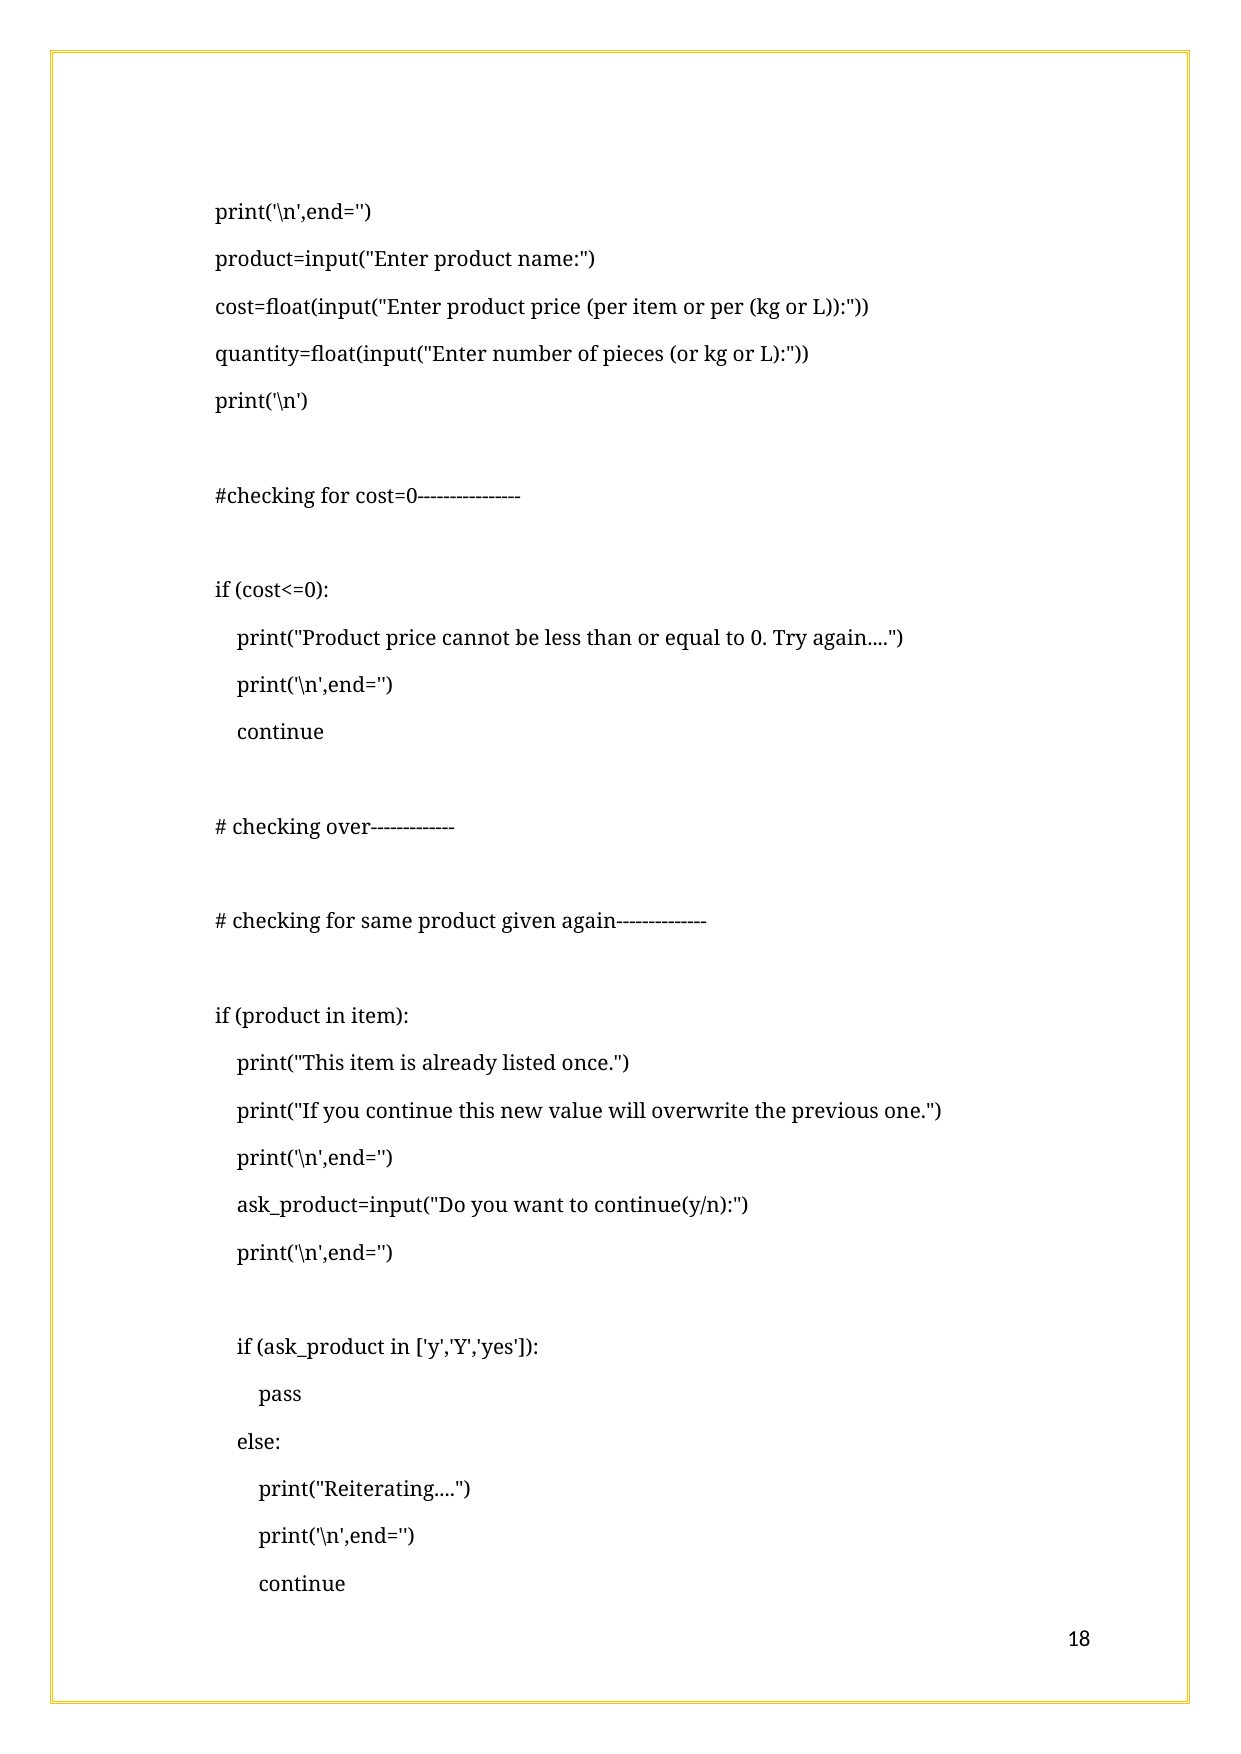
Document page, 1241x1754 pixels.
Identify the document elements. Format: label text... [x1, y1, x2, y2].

text print('\n',end='') [150, 670, 1090, 699]
text pass [150, 1379, 1090, 1408]
text product=input("Enter product name:") [150, 244, 1090, 273]
text ask_product=input("Do you want to continue(y/n):") [150, 1190, 1090, 1219]
text print("Product price cannot be less than or equal to 0. Try again....") [150, 623, 1090, 651]
text if (cost<=0): [150, 576, 1090, 604]
text print("Reiterating....") [150, 1474, 1090, 1503]
text print('\n') [150, 386, 1090, 415]
text print('\n',end='') [150, 1238, 1090, 1266]
text print('\n',end='') [150, 197, 1090, 226]
text print('\n',end='') [150, 1521, 1090, 1550]
text else: [150, 1427, 1090, 1455]
text #checking for cost=0---------------- [150, 481, 1090, 509]
text continue [150, 1569, 1090, 1597]
text # checking over------------- [150, 812, 1090, 841]
text print('\n',end='') [150, 1143, 1090, 1172]
text continue [150, 717, 1090, 746]
text print("If you continue this new value will overwrite the previous one.") [150, 1096, 1090, 1124]
text cost=float(input("Enter product price (per item or per (kg or L)):")) [150, 292, 1090, 320]
text # checking for same product given again-------------- [150, 907, 1090, 935]
text print("This item is already listed once.") [150, 1048, 1090, 1077]
text if (ask_product in ['y','Y','yes']): [150, 1332, 1090, 1361]
text if (product in item): [150, 1001, 1090, 1030]
text quantity=float(input("Enter number of pieces (or kg or L):")) [150, 339, 1090, 368]
